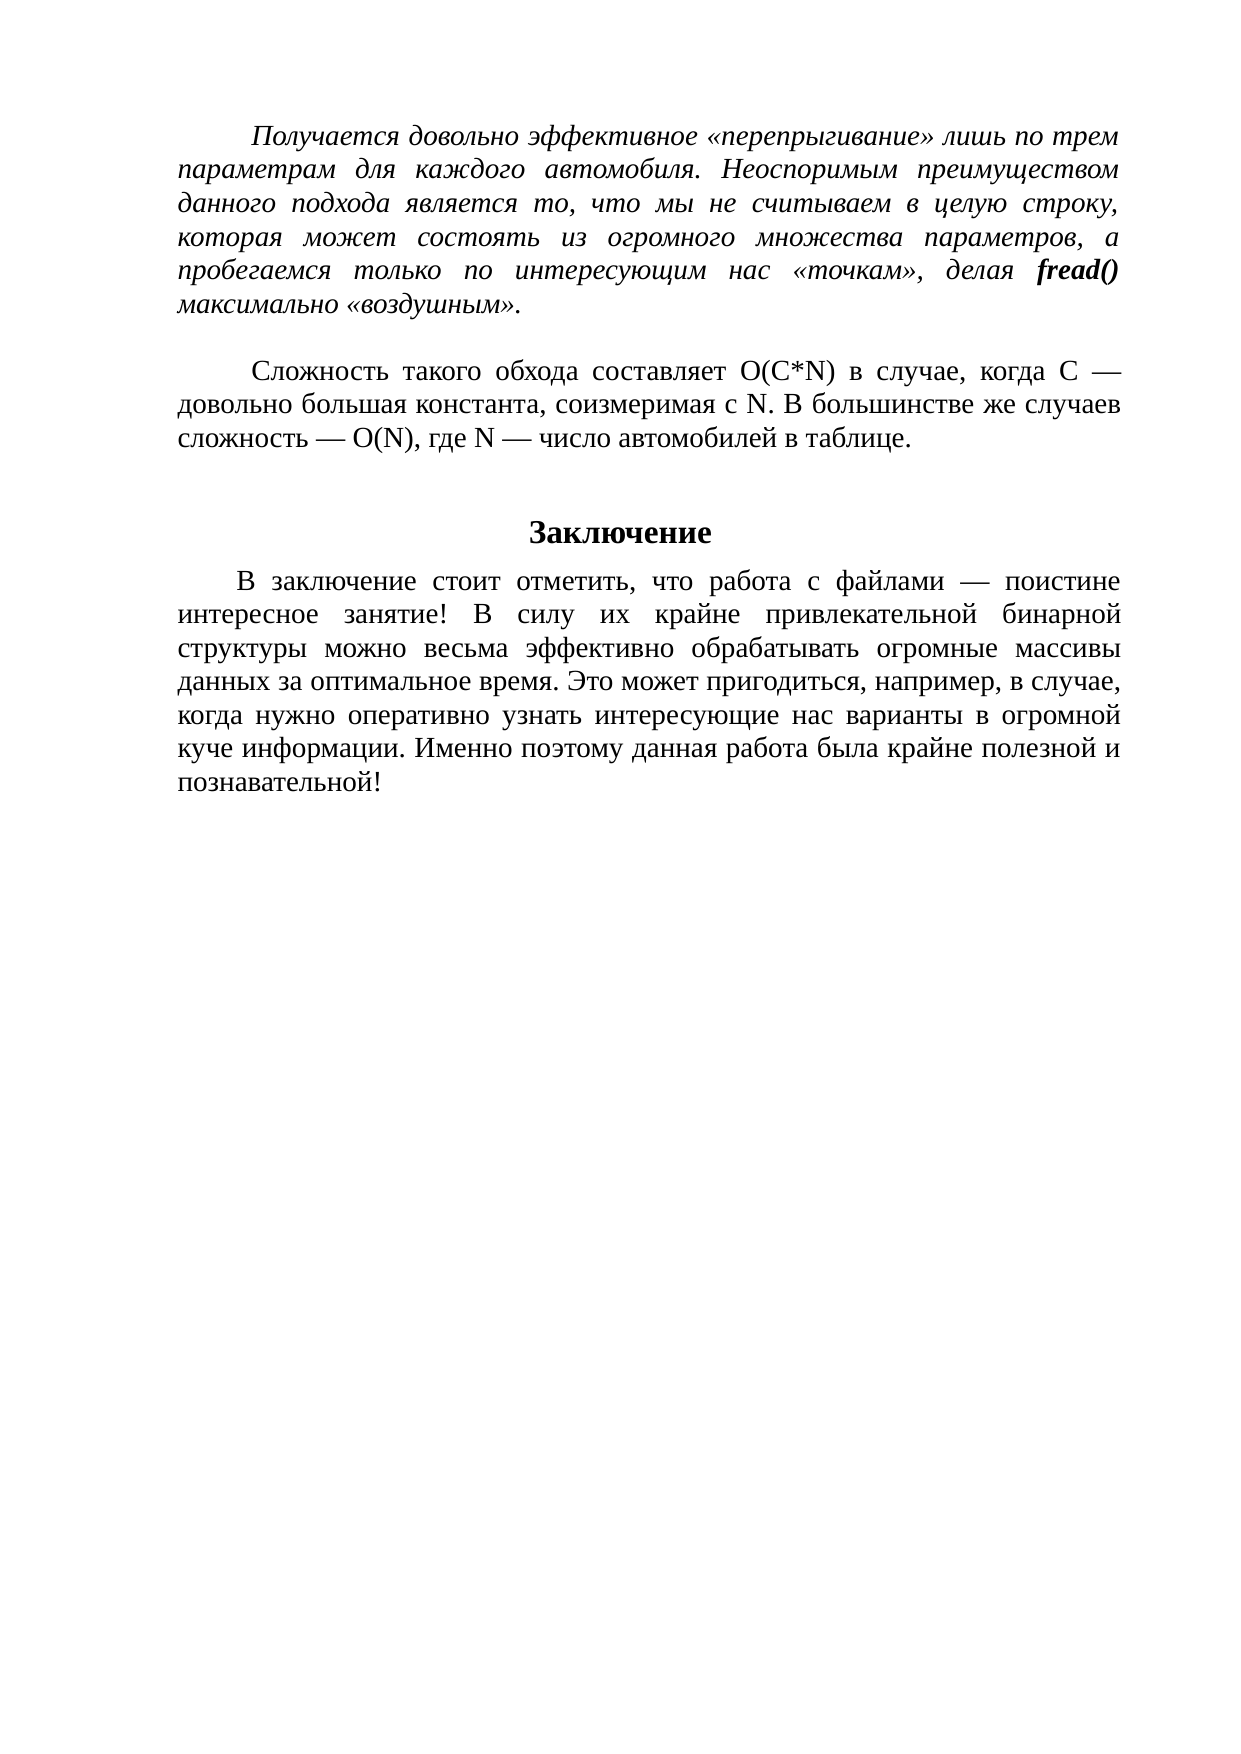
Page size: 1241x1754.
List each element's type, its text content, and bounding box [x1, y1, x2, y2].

text Получается довольно эффективное «перепрыгивание» лишь по трем параметрам для каждого автомобиля. Неоспоримым преимуществом данного подхода является то, что мы не считываем в целую строку, которая может состоять из огромного множества параметров, а пробегаемся только по интересующим нас «точкам», делая fread() максимально «воздушным». [177, 118, 1122, 319]
text Сложность такого обхода составляет O(C*N) в случае, когда C — довольно большая константа, соизмеримая с N. В большинстве же случаев сложность — O(N), где N — число автомобилей в таблице. [177, 353, 1122, 453]
text В заключение стоит отметить, что работа с файлами — поистине интересное занятие! В силу их крайне привлекательной бинарной структуры можно весьма эффективно обрабатывать огромные массивы данных за оптимальное время. Это может пригодиться, например, в случае, когда нужно оперативно узнать интересующие нас варианты в огромной куче информации. Именно поэтому данная работа была крайне полезной и познавательной! [177, 563, 1122, 798]
subtitle Заключение [118, 512, 1122, 550]
